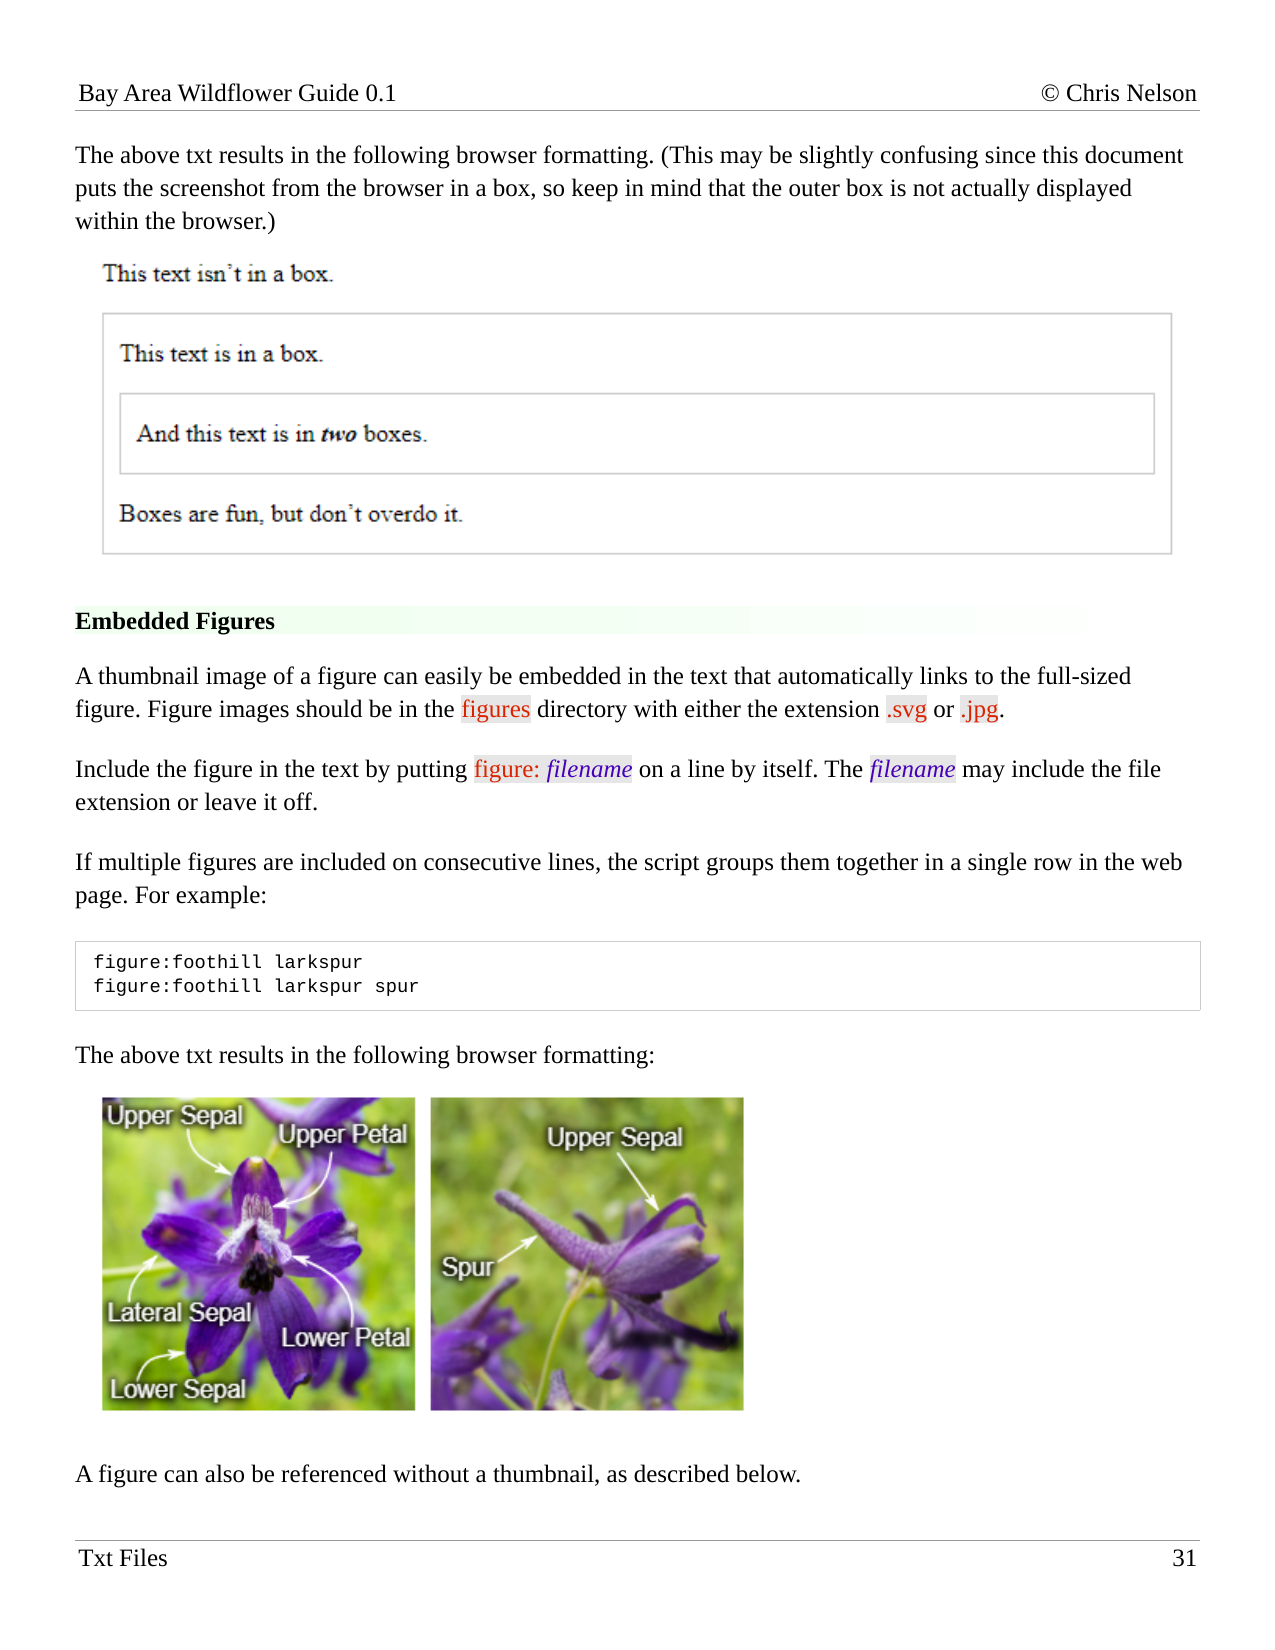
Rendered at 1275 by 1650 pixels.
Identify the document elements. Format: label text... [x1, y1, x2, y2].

text Include the figure in the text by putting figure: filename on a line by itself. The filename may include the file extension or leave it off. [75, 754, 1200, 816]
subtitle Embedded Figures [75, 606, 1200, 634]
text The above txt results in the following browser formatting. (This may be slightly confusing since this document puts the screenshot from the browser in a box, so keep in mind that the outer box is not actually displayed within the browser.) [75, 140, 1200, 235]
text The above txt results in the following browser formatting: [75, 1040, 1200, 1069]
text If multiple figures are included on consecutive lines, the script groups them together in a single row in the web page. For example: [75, 847, 1200, 909]
text A thumbnail image of a figure can easily be embedded in the text that automatically links to the full-sized figure. Figure images should be in the figures directory with either the extension .svg or .jpg. [75, 661, 1200, 723]
text figure:foothill larkspur figure:foothill larkspur spur [76, 942, 1200, 1010]
picture [90, 1079, 1185, 1428]
text A figure can also be referenced without a thumbnail, as described below. [75, 1459, 1200, 1488]
picture [90, 245, 1185, 569]
